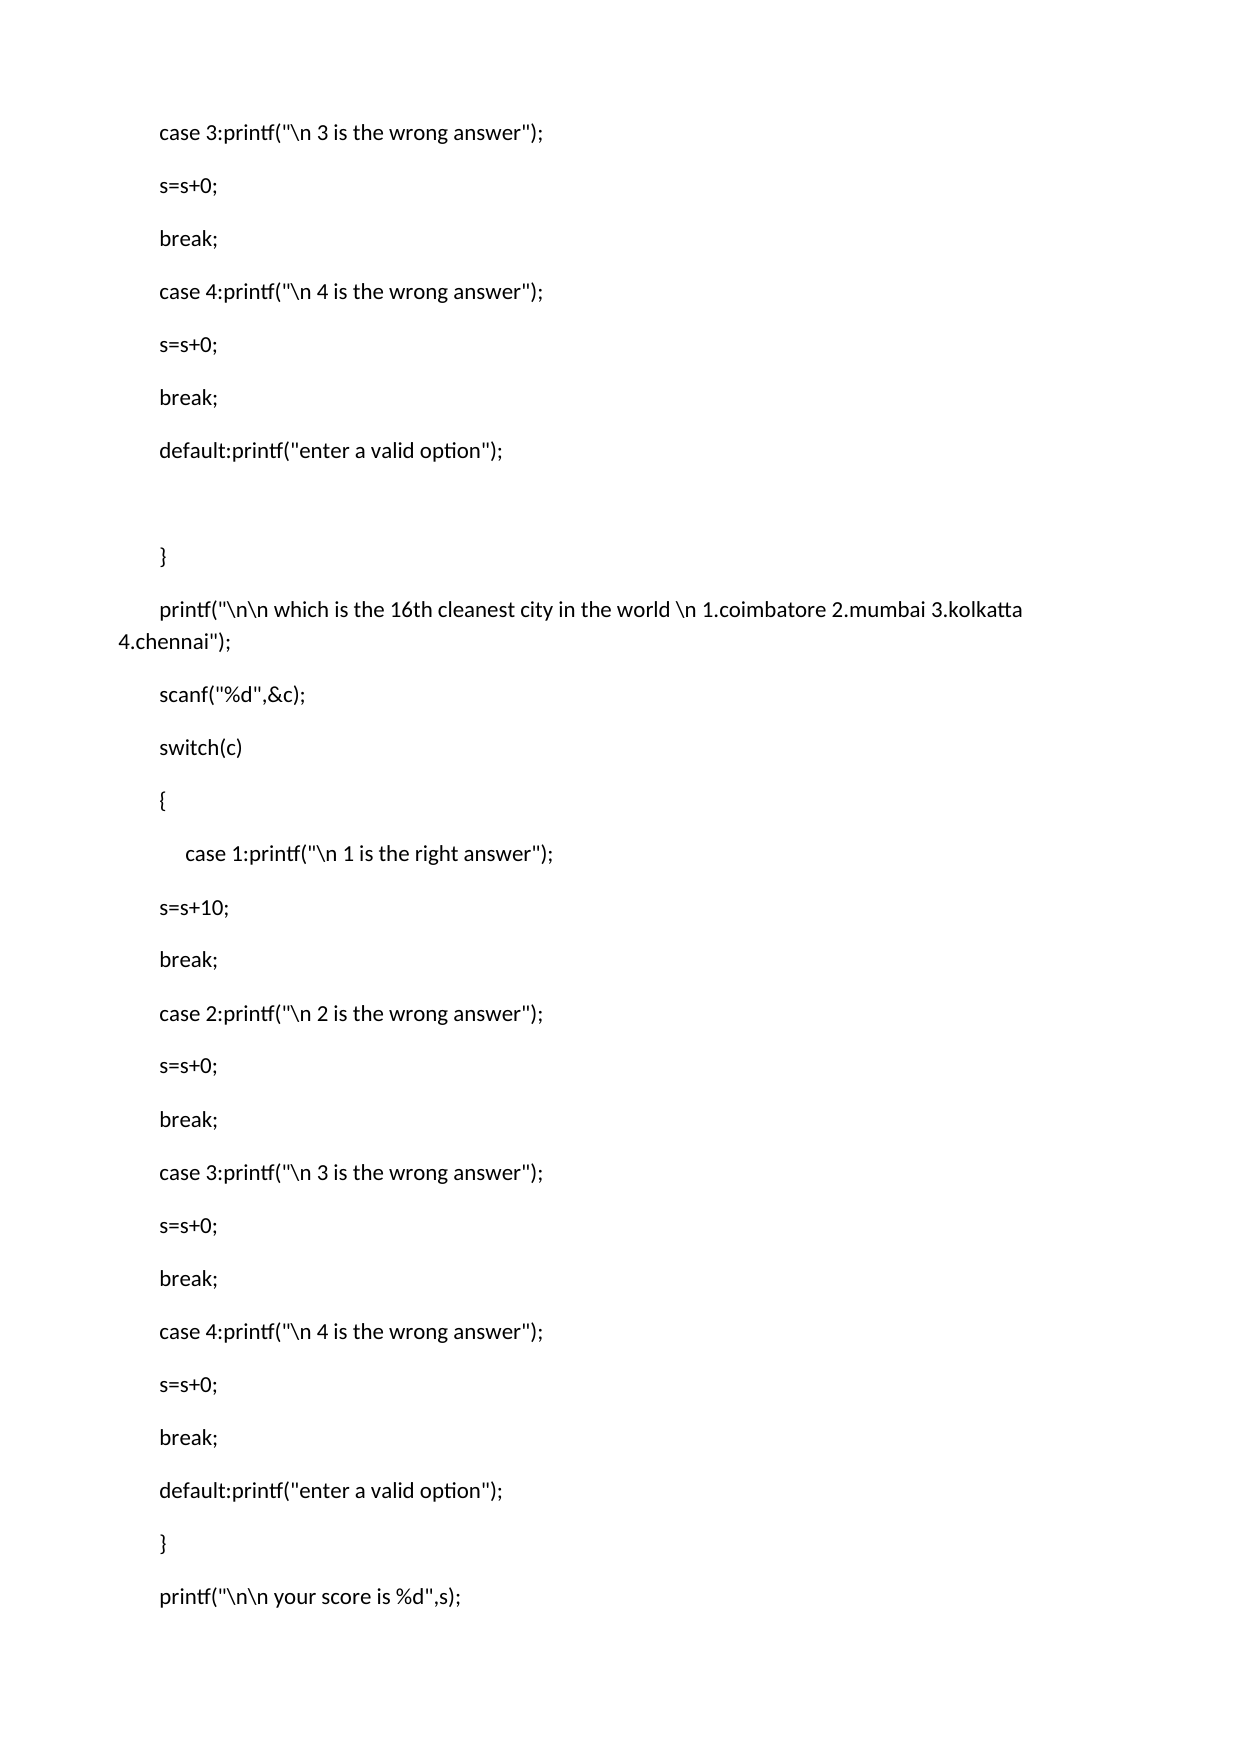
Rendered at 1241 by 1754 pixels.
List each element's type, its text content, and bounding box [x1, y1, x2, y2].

text s=s+0; [118, 1211, 1122, 1239]
text case 4:printf("\n 4 is the wrong answer"); [118, 277, 1122, 305]
text s=s+0; [118, 171, 1122, 199]
text default:printf("enter a valid option"); [118, 436, 1122, 464]
text break; [118, 1423, 1122, 1451]
text printf("\n\n which is the 16th cleanest city in the world \n 1.coimbatore 2.mumbai 3.kolkatta 4.chennai"); [118, 595, 1122, 656]
text case 2:printf("\n 2 is the wrong answer"); [118, 999, 1122, 1027]
text } [118, 1529, 1122, 1557]
text case 4:printf("\n 4 is the wrong answer"); [118, 1317, 1122, 1345]
text break; [118, 1264, 1122, 1292]
text switch(c) [118, 733, 1122, 762]
text s=s+0; [118, 1370, 1122, 1398]
text break; [118, 224, 1122, 252]
text scanf("%d",&c); [118, 681, 1122, 708]
text case 3:printf("\n 3 is the wrong answer"); [118, 118, 1122, 146]
text case 3:printf("\n 3 is the wrong answer"); [118, 1158, 1122, 1186]
text { [118, 787, 1122, 814]
text break; [118, 383, 1122, 411]
text default:printf("enter a valid option"); [118, 1476, 1122, 1504]
text s=s+10; [118, 893, 1122, 921]
text s=s+0; [118, 1052, 1122, 1080]
text s=s+0; [118, 330, 1122, 358]
text } [118, 542, 1122, 570]
text printf("\n\n your score is %d",s); [118, 1582, 1122, 1610]
text case 1:printf("\n 1 is the right answer"); [118, 839, 1122, 868]
text break; [118, 1105, 1122, 1133]
text break; [118, 946, 1122, 974]
